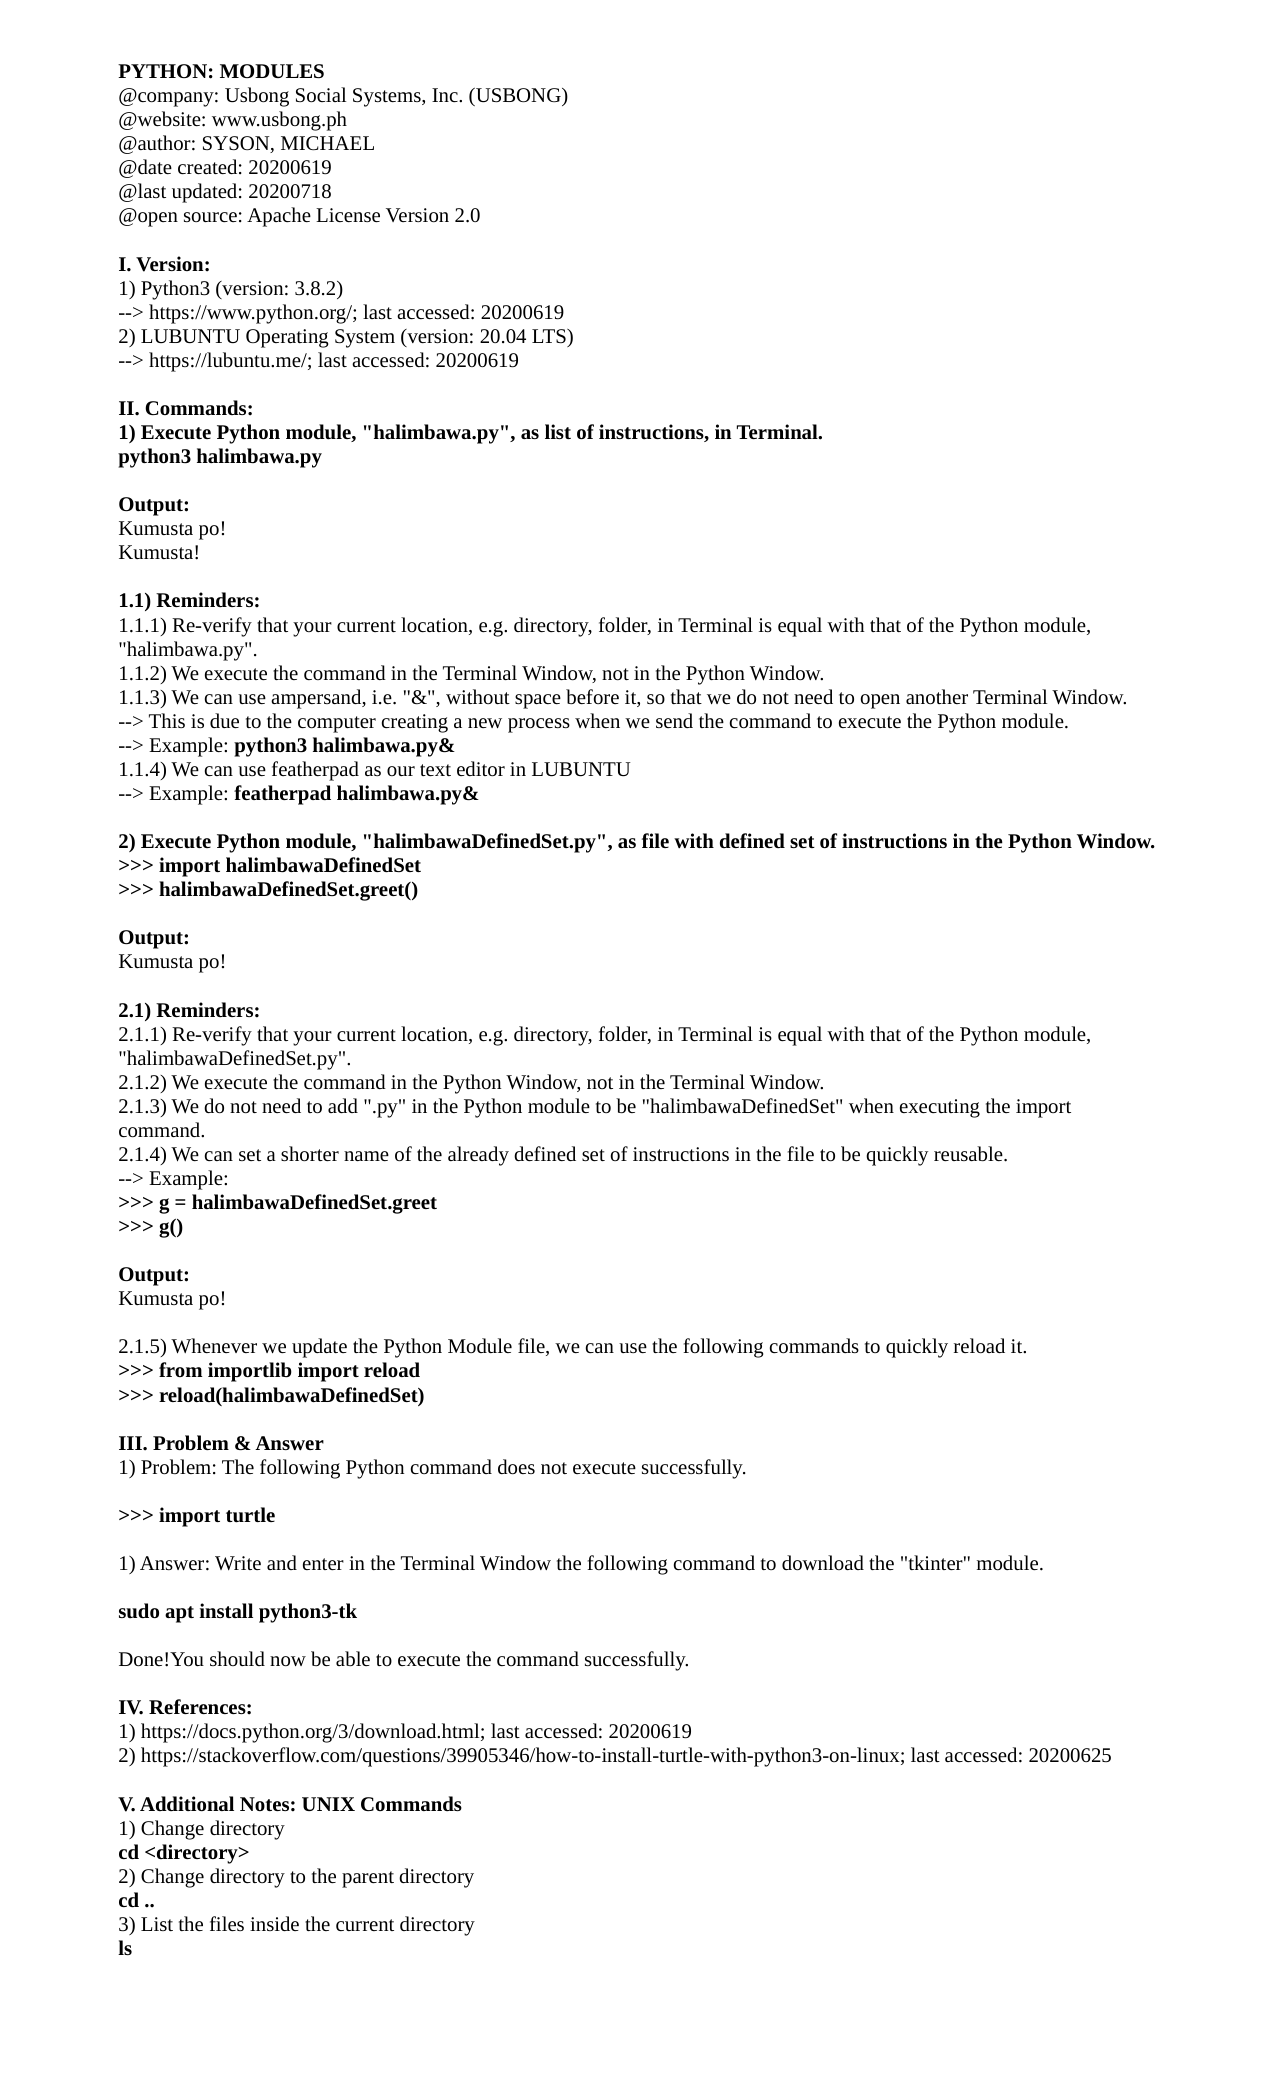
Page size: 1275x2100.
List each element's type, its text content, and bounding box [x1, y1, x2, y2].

text Output: [118, 492, 1157, 516]
text 2.1) Reminders: [118, 997, 1157, 1022]
text 1.1.3) We can use ampersand, i.e. "&", without space before it, so that we do not need to open another Terminal Window. [118, 685, 1157, 709]
text 1.1.1) Re-verify that your current location, e.g. directory, folder, in Terminal is equal with that of the Python module, "halimbawa.py". [118, 612, 1157, 661]
text 1) Python3 (version: 3.8.2) [118, 276, 1157, 300]
text IV. References: [118, 1695, 1157, 1719]
text >>> import halimbawaDefinedSet [118, 853, 1157, 877]
text @author: SYSON, MICHAEL [118, 131, 1157, 155]
text V. Additional Notes: UNIX Commands [118, 1792, 1157, 1816]
text 2) Execute Python module, "halimbawaDefinedSet.py", as file with defined set of instructions in the Python Window. [118, 829, 1157, 853]
text III. Problem & Answer [118, 1431, 1157, 1455]
text 3) List the files inside the current directory [118, 1912, 1157, 1936]
text @last updated: 20200718 [118, 179, 1157, 203]
text 2) https://stackoverflow.com/questions/39905346/how-to-install-turtle-with-python3-on-linux; last accessed: 20200625 [118, 1743, 1157, 1767]
text @company: Usbong Social Systems, Inc. (USBONG) [118, 83, 1157, 107]
text >>> import turtle [118, 1503, 1157, 1527]
text >>> reload(halimbawaDefinedSet) [118, 1382, 1157, 1407]
text Output: [118, 925, 1157, 949]
text >>> g = halimbawaDefinedSet.greet [118, 1190, 1157, 1214]
text --> Example: [118, 1166, 1157, 1190]
text PYTHON: MODULES [118, 59, 1157, 83]
text 1) Problem: The following Python command does not execute successfully. [118, 1455, 1157, 1479]
text 1.1.2) We execute the command in the Terminal Window, not in the Python Window. [118, 661, 1157, 685]
text 2.1.1) Re-verify that your current location, e.g. directory, folder, in Terminal is equal with that of the Python module, "halimbawaDefinedSet.py". [118, 1022, 1157, 1070]
text 1) https://docs.python.org/3/download.html; last accessed: 20200619 [118, 1719, 1157, 1743]
text Kumusta po! [118, 516, 1157, 540]
text 2.1.3) We do not need to add ".py" in the Python module to be "halimbawaDefinedSet" when executing the import command. [118, 1094, 1157, 1142]
text >>> from importlib import reload [118, 1358, 1157, 1382]
text 2.1.5) Whenever we update the Python Module file, we can use the following commands to quickly reload it. [118, 1334, 1157, 1358]
text Done!You should now be able to execute the command successfully. [118, 1647, 1157, 1671]
text cd .. [118, 1888, 1157, 1912]
text --> https://www.python.org/; last accessed: 20200619 [118, 300, 1157, 324]
text II. Commands: [118, 396, 1157, 420]
text >>> halimbawaDefinedSet.greet() [118, 877, 1157, 901]
text cd <directory> [118, 1840, 1157, 1864]
text >>> g() [118, 1214, 1157, 1238]
text 1) Answer: Write and enter in the Terminal Window the following command to download the "tkinter" module. [118, 1551, 1157, 1575]
text --> Example: python3 halimbawa.py& [118, 733, 1157, 757]
text 2.1.4) We can set a shorter name of the already defined set of instructions in the file to be quickly reusable. [118, 1142, 1157, 1166]
text @website: www.usbong.ph [118, 107, 1157, 131]
text 2) Change directory to the parent directory [118, 1864, 1157, 1888]
text 1) Change directory [118, 1816, 1157, 1840]
text @open source: Apache License Version 2.0 [118, 203, 1157, 227]
text I. Version: [118, 252, 1157, 276]
text Kumusta po! [118, 1286, 1157, 1310]
text 1) Execute Python module, "halimbawa.py", as list of instructions, in Terminal. [118, 420, 1157, 444]
text Output: [118, 1262, 1157, 1286]
text 1.1.4) We can use featherpad as our text editor in LUBUNTU [118, 757, 1157, 781]
text --> https://lubuntu.me/; last accessed: 20200619 [118, 348, 1157, 372]
text --> Example: featherpad halimbawa.py& [118, 781, 1157, 805]
text ls [118, 1936, 1157, 1960]
text --> This is due to the computer creating a new process when we send the command to execute the Python module. [118, 709, 1157, 733]
text sudo apt install python3-tk [118, 1599, 1157, 1623]
text @date created: 20200619 [118, 155, 1157, 179]
text 2) LUBUNTU Operating System (version: 20.04 LTS) [118, 324, 1157, 348]
text 1.1) Reminders: [118, 588, 1157, 612]
text 2.1.2) We execute the command in the Python Window, not in the Terminal Window. [118, 1070, 1157, 1094]
text Kumusta! [118, 540, 1157, 564]
text python3 halimbawa.py [118, 444, 1157, 468]
text Kumusta po! [118, 949, 1157, 973]
